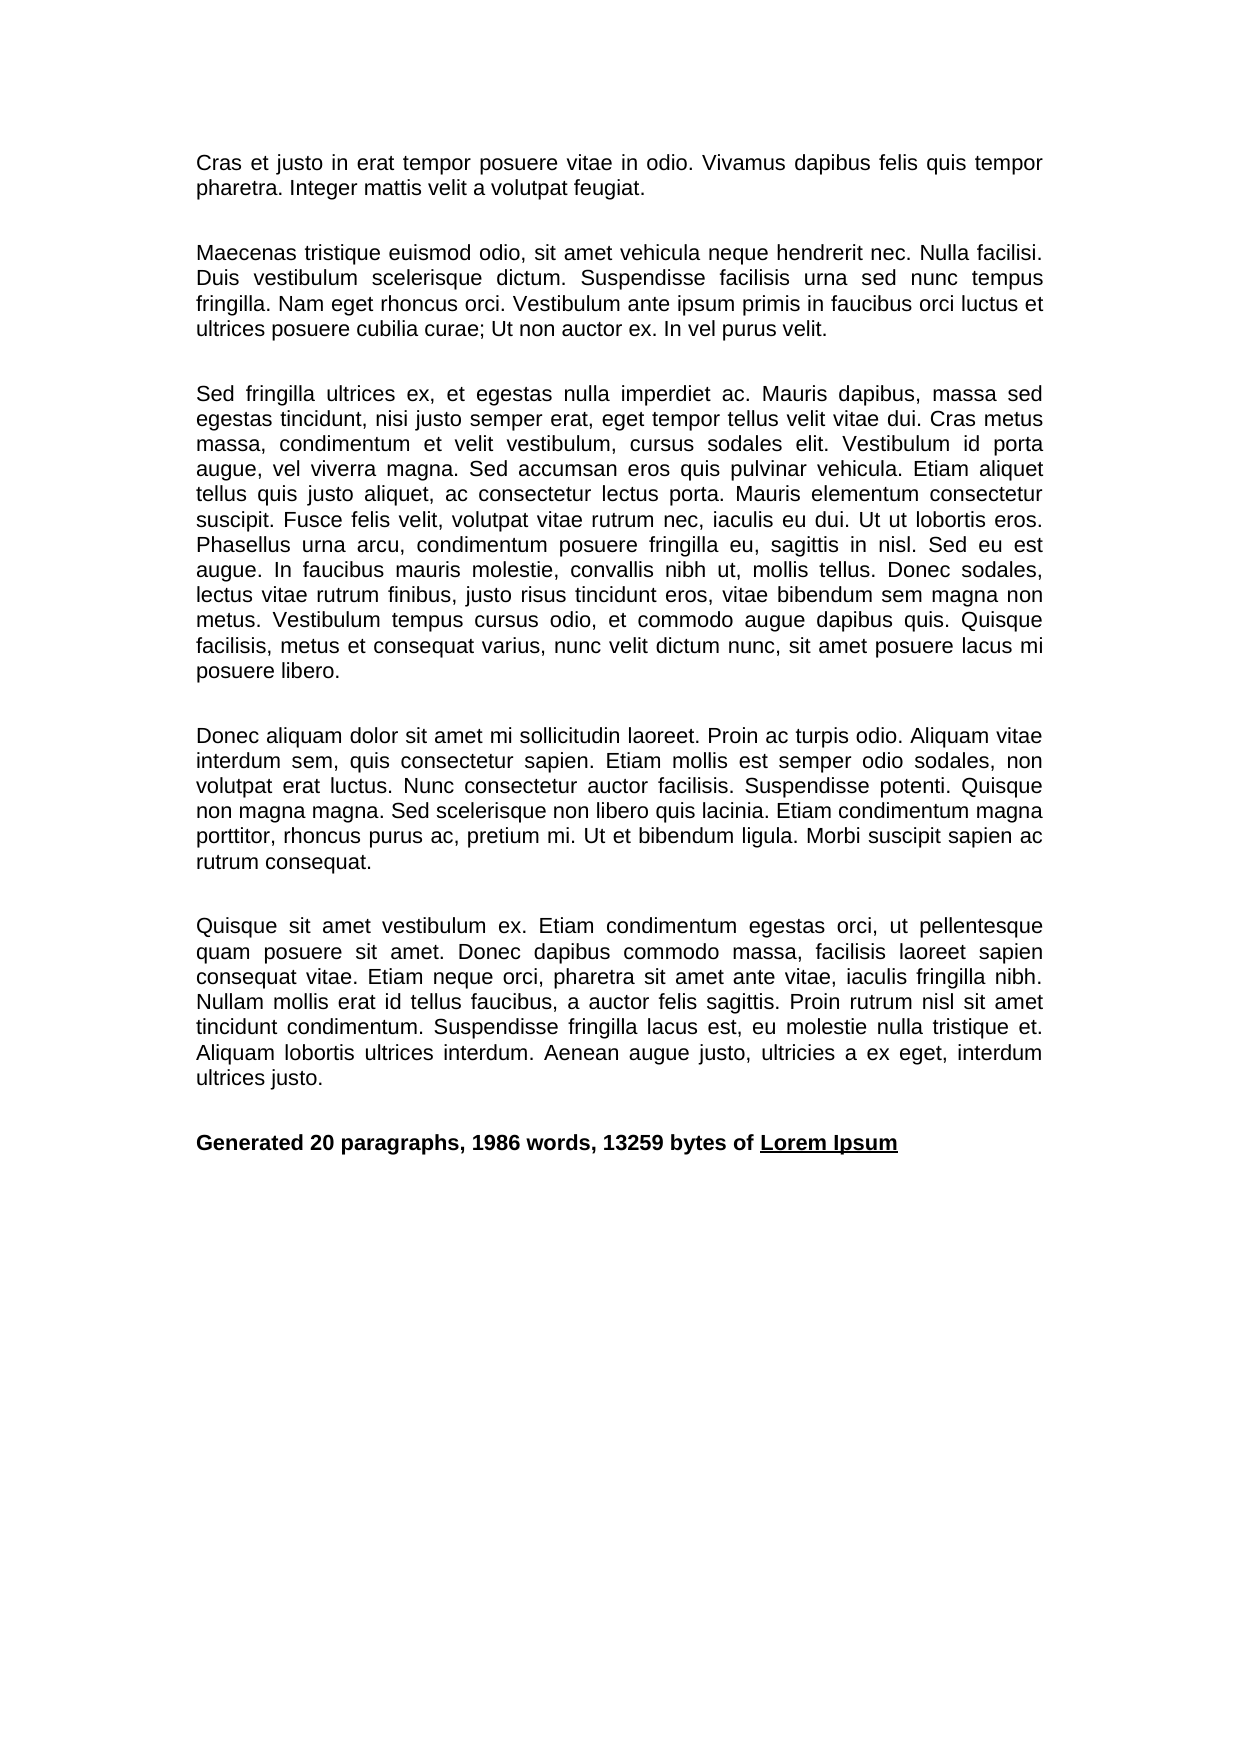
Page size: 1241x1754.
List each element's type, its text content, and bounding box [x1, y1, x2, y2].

text Donec aliquam dolor sit amet mi sollicitudin laoreet. Proin ac turpis odio. Aliquam vitae interdum sem, quis consectetur sapien. Etiam mollis est semper odio sodales, non volutpat erat luctus. Nunc consectetur auctor facilisis. Suspendisse potenti. Quisque non magna magna. Sed scelerisque non libero quis lacinia. Etiam condimentum magna porttitor, rhoncus purus ac, pretium mi. Ut et bibendum ligula. Morbi suscipit sapien ac rutrum consequat. [196, 722, 1044, 874]
text Sed fringilla ultrices ex, et egestas nulla imperdiet ac. Mauris dapibus, massa sed egestas tincidunt, nisi justo semper erat, eget tempor tellus velit vitae dui. Cras metus massa, condimentum et velit vestibulum, cursus sodales elit. Vestibulum id porta augue, vel viverra magna. Sed accumsan eros quis pulvinar vehicula. Etiam aliquet tellus quis justo aliquet, ac consectetur lectus porta. Mauris elementum consectetur suscipit. Fusce felis velit, volutpat vitae rutrum nec, iaculis eu dui. Ut ut lobortis eros. Phasellus urna arcu, condimentum posuere fringilla eu, sagittis in nisl. Sed eu est augue. In faucibus mauris molestie, convallis nibh ut, mollis tellus. Donec sodales, lectus vitae rutrum finibus, justo risus tincidunt eros, vitae bibendum sem magna non metus. Vestibulum tempus cursus odio, et commodo augue dapibus quis. Quisque facilisis, metus et consequat varius, nunc velit dictum nunc, sit amet posuere lacus mi posuere libero. [196, 380, 1044, 683]
text Quisque sit amet vestibulum ex. Etiam condimentum egestas orci, ut pellentesque quam posuere sit amet. Donec dapibus commodo massa, facilisis laoreet sapien consequat vitae. Etiam neque orci, pharetra sit amet ante vitae, iaculis fringilla nibh. Nullam mollis erat id tellus faucibus, a auctor felis sagittis. Proin rutrum nisl sit amet tincidunt condimentum. Suspendisse fringilla lacus est, eu molestie nulla tristique et. Aliquam lobortis ultrices interdum. Aenean augue justo, ultricies a ex eget, interdum ultrices justo. [196, 913, 1044, 1090]
text Cras et justo in erat tempor posuere vitae in odio. Vivamus dapibus felis quis tempor pharetra. Integer mattis velit a volutpat feugiat. [196, 150, 1044, 200]
text Maecenas tristique euismod odio, sit amet vehicula neque hendrerit nec. Nulla facilisi. Duis vestibulum scelerisque dictum. Suspendisse facilisis urna sed nunc tempus fringilla. Nam eget rhoncus orci. Vestibulum ante ipsum primis in faucibus orci luctus et ultrices posuere cubilia curae; Ut non auctor ex. In vel purus velit. [196, 240, 1044, 341]
text Generated 20 paragraphs, 1986 words, 13259 bytes of Lorem Ipsum [196, 1129, 1044, 1154]
